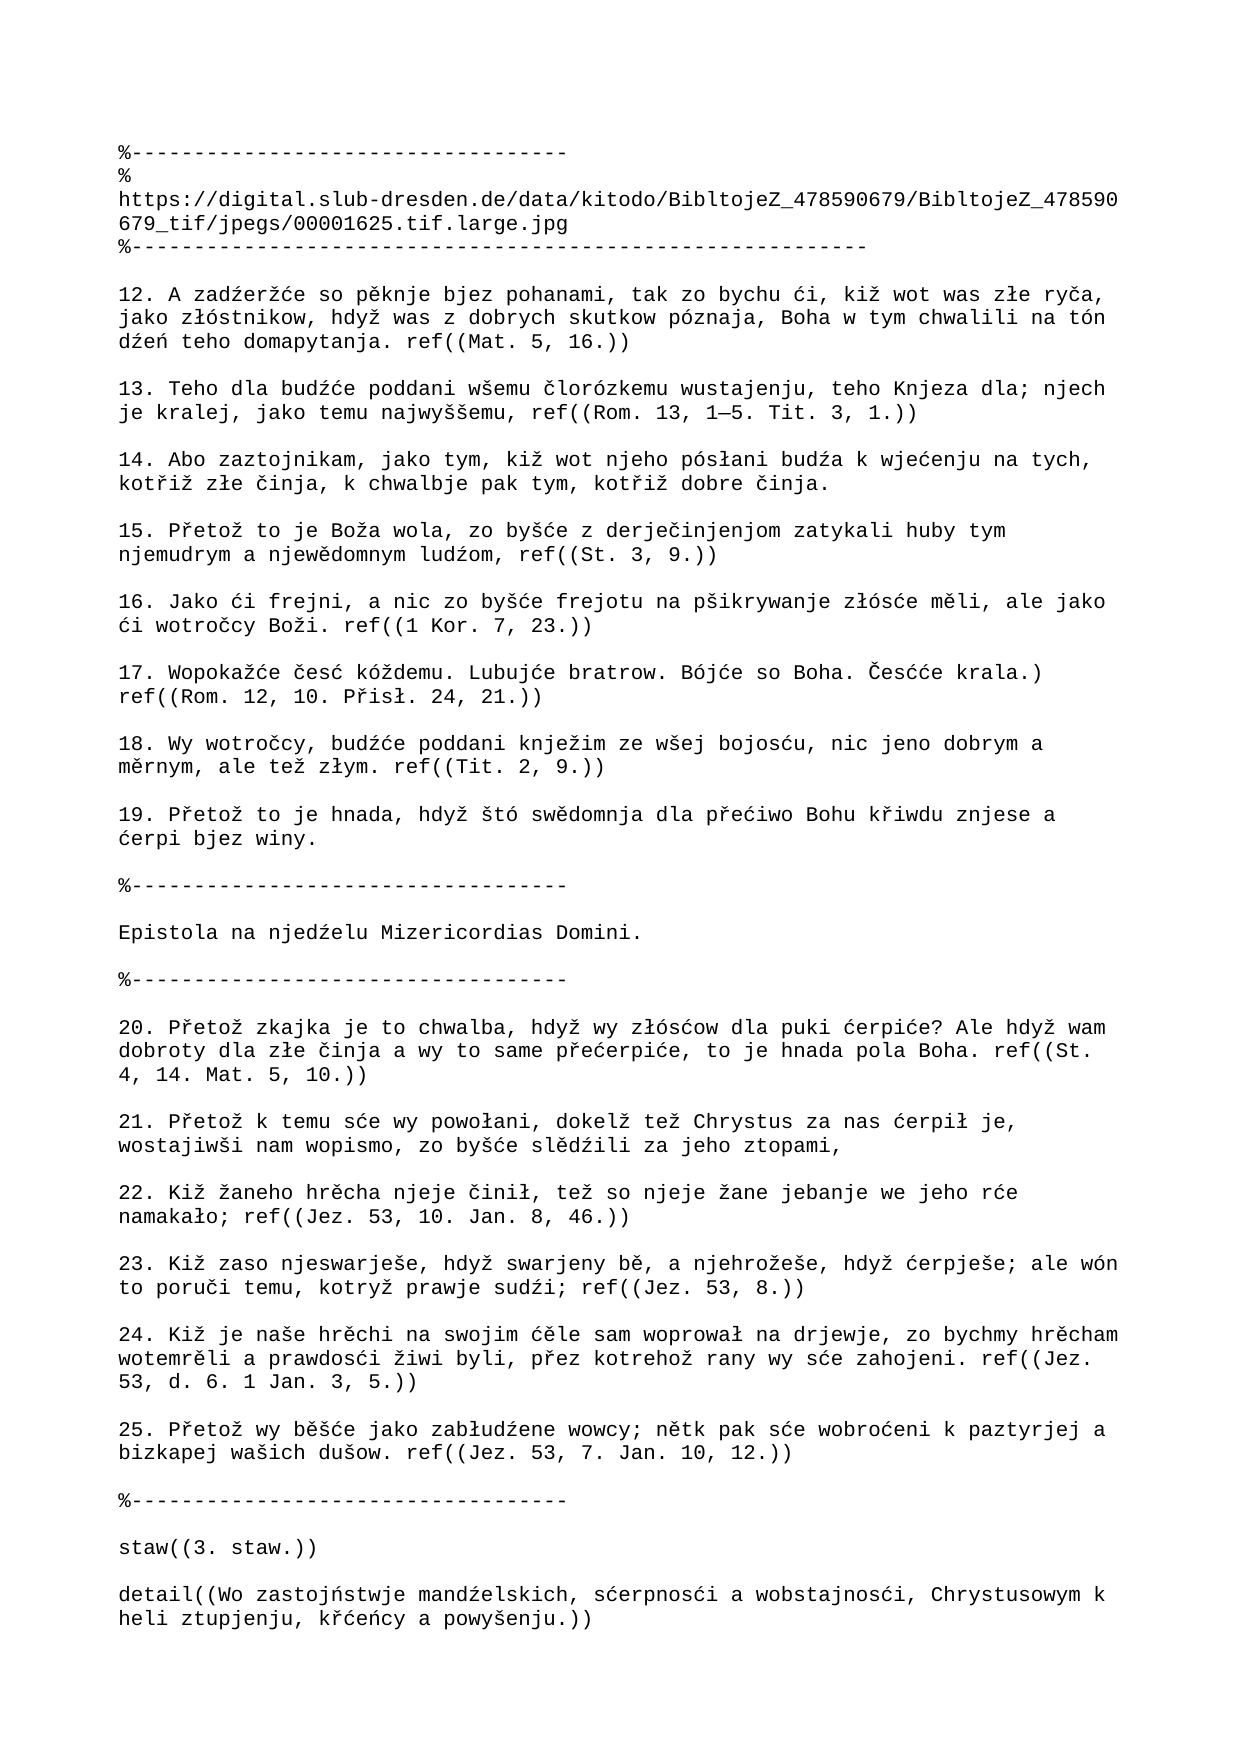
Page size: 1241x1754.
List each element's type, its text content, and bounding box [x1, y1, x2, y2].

text 25. Přetož wy běšće jako zabłudźene wowcy; nětk pak sće wobroćeni k paztyrjej a bizkapej wašich dušow. ref((Jez. 53, 7. Jan. 10, 12.)) [118, 1419, 1122, 1466]
text 22. Kiž žaneho hrěcha njeje činił, tež so njeje žane jebanje we jeho rće namakało; ref((Jez. 53, 10. Jan. 8, 46.)) [118, 1182, 1122, 1229]
text 23. Kiž zaso njeswarješe, hdyž swarjeny bě, a njehrožeše, hdyž ćerpješe; ale wón to poruči temu, kotryž prawje sudźi; ref((Jez. 53, 8.)) [118, 1253, 1122, 1300]
text %----------------------------------- [118, 969, 1122, 993]
text 15. Přetož to je Boža wola, zo byšće z derječinjenjom zatykali huby tym njemudrym a njewědomnym ludźom, ref((St. 3, 9.)) [118, 520, 1122, 567]
text 13. Teho dla budźće poddani wšemu člorózkemu wustajenju, teho Knjeza dla; njech je kralej, jako temu najwyššemu, ref((Rom. 13, 1—5. Tit. 3, 1.)) [118, 378, 1122, 426]
text 19. Přetož to je hnada, hdyž štó swědomnja dla přećiwo Bohu křiwdu znjese a ćerpi bjez winy. [118, 804, 1122, 851]
text detail((Wo zastojństwje mandźelskich, sćerpnosći a wobstajnosći, Chrystusowym k heli ztupjenju, křćeńcy a powyšenju.)) [118, 1584, 1122, 1631]
text 17. Wopokažće česć kóždemu. Lubujće bratrow. Bójće so Boha. Česćće krala.) ref((Rom. 12, 10. Přisł. 24, 21.)) [118, 662, 1122, 709]
text 21. Přetož k temu sće wy powołani, dokelž tež Chrystus za nas ćerpił je, wostajiwši nam wopismo, zo byšće slědźili za jeho ztopami, [118, 1111, 1122, 1158]
text 16. Jako ći frejni, a nic zo byšće frejotu na pšikrywanje złósće měli, ale jako ći wotročcy Boži. ref((1 Kor. 7, 23.)) [118, 591, 1122, 638]
text 12. A zadźeržće so pěknje bjez pohanami, tak zo bychu ći, kiž wot was złe ryča, jako złóstnikow, hdyž was z dobrych skutkow póznaja, Boha w tym chwalili na tón dźeń teho domapytanja. ref((Mat. 5, 16.)) [118, 284, 1122, 354]
text 14. Abo zaztojnikam, jako tym, kiž wot njeho pósłani budźa k wjećenju na tych, kotřiž złe činja, k chwalbje pak tym, kotřiž dobre činja. [118, 449, 1122, 496]
text %----------------------------------- [118, 142, 1122, 165]
text % https://digital.slub-dresden.de/data/kitodo/BibltojeZ_478590679/BibltojeZ_478590679_tif/jpegs/00001625.tif.large.jpg [118, 165, 1122, 236]
text 24. Kiž je naše hrěchi na swojim ćěle sam woprował na drjewje, zo bychmy hrěcham wotemrěli a prawdosći žiwi byli, přez kotrehož rany wy sće zahojeni. ref((Jez. 53, d. 6. 1 Jan. 3, 5.)) [118, 1324, 1122, 1395]
text %----------------------------------- [118, 1489, 1122, 1513]
text %----------------------------------- [118, 875, 1122, 898]
text %----------------------------------------------------------- [118, 236, 1122, 260]
text 20. Přetož zkajka je to chwalba, hdyž wy złósćow dla puki ćerpiće? Ale hdyž wam dobroty dla złe činja a wy to same přećerpiće, to je hnada pola Boha. ref((St. 4, 14. Mat. 5, 10.)) [118, 1017, 1122, 1088]
text staw((3. staw.)) [118, 1537, 1122, 1561]
text 18. Wy wotročcy, budźće poddani knježim ze wšej bojosću, nic jeno dobrym a měrnym, ale tež złym. ref((Tit. 2, 9.)) [118, 733, 1122, 780]
text Epistola na njedźelu Mizericordias Domini. [118, 922, 1122, 946]
